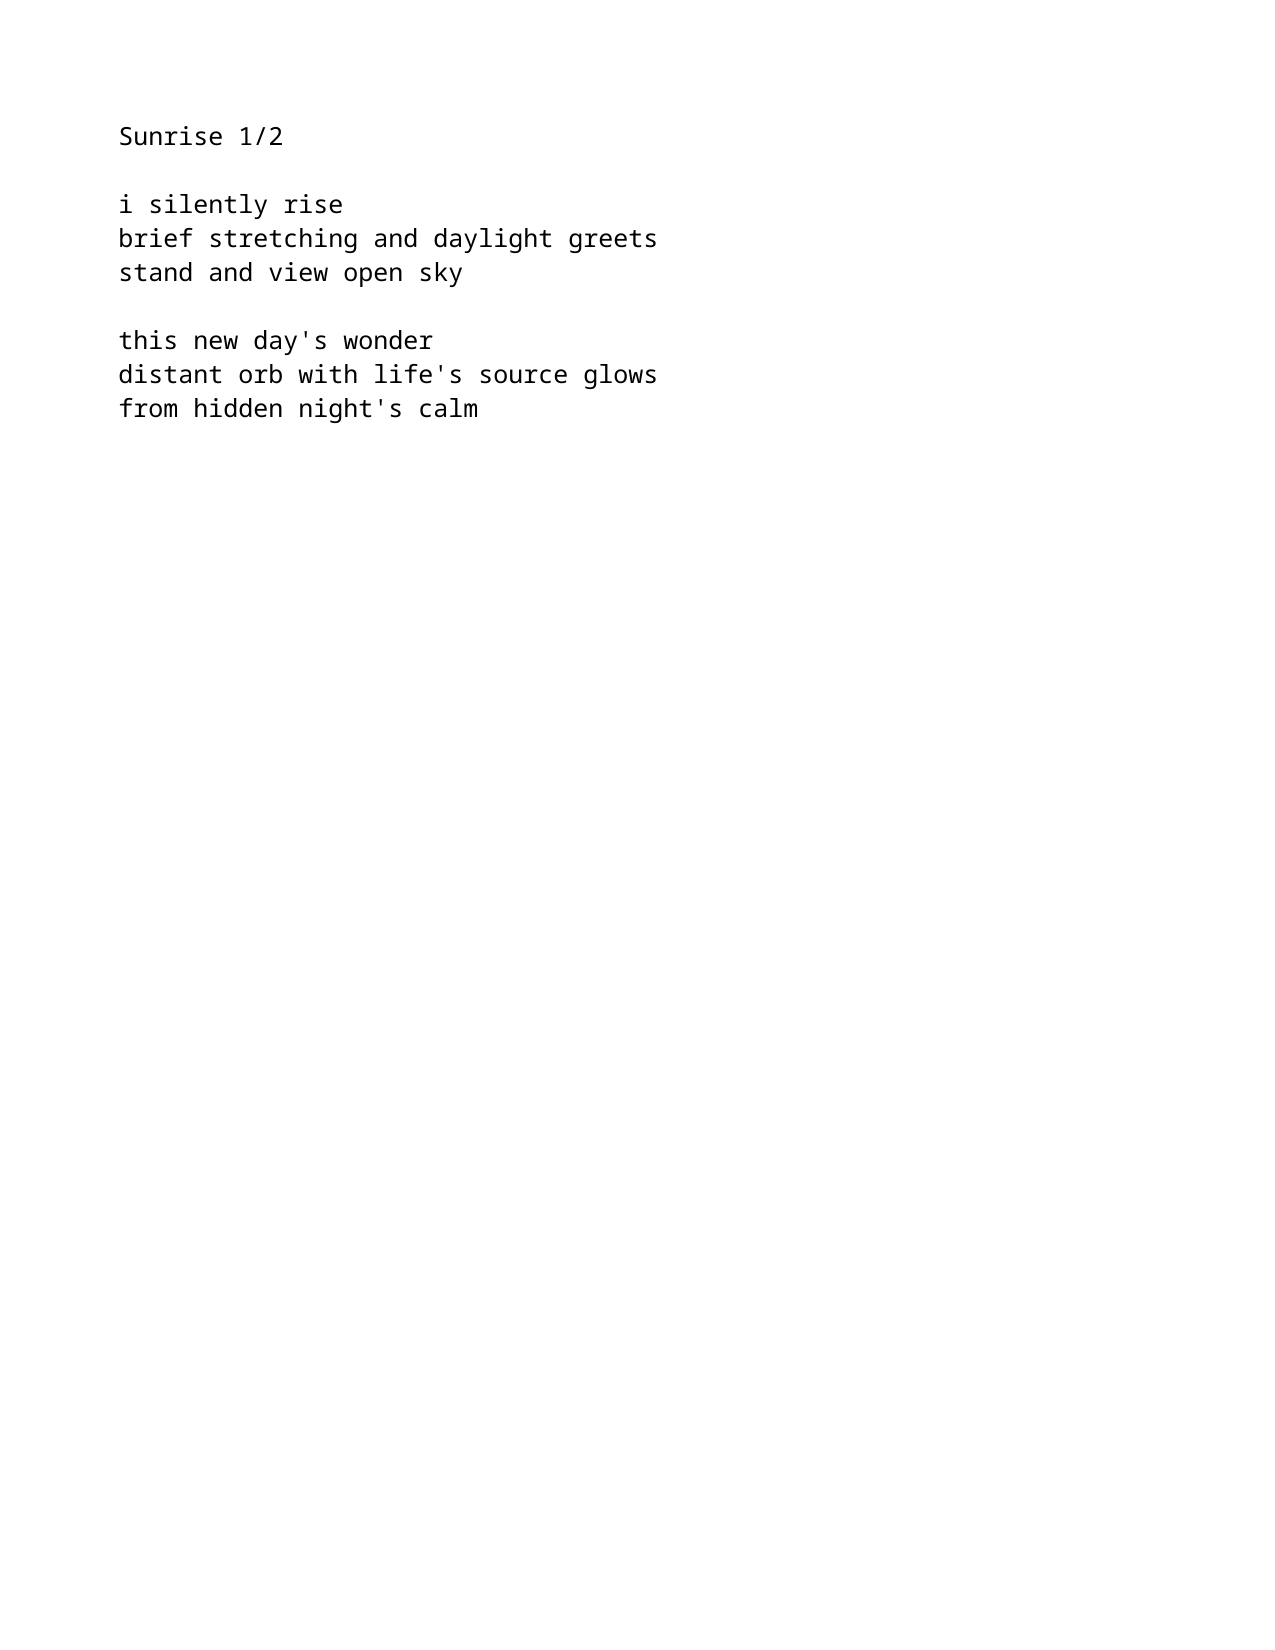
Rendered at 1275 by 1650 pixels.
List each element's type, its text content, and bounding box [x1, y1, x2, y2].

text this new day's wonder [118, 322, 1157, 357]
text Sunrise 1/2 [118, 118, 1157, 152]
text distant orb with life's source glows [118, 357, 1157, 391]
text from hidden night's calm [118, 391, 1157, 425]
text brief stretching and daylight greets [118, 220, 1157, 254]
text stand and view open sky [118, 254, 1157, 288]
text i silently rise [118, 186, 1157, 220]
